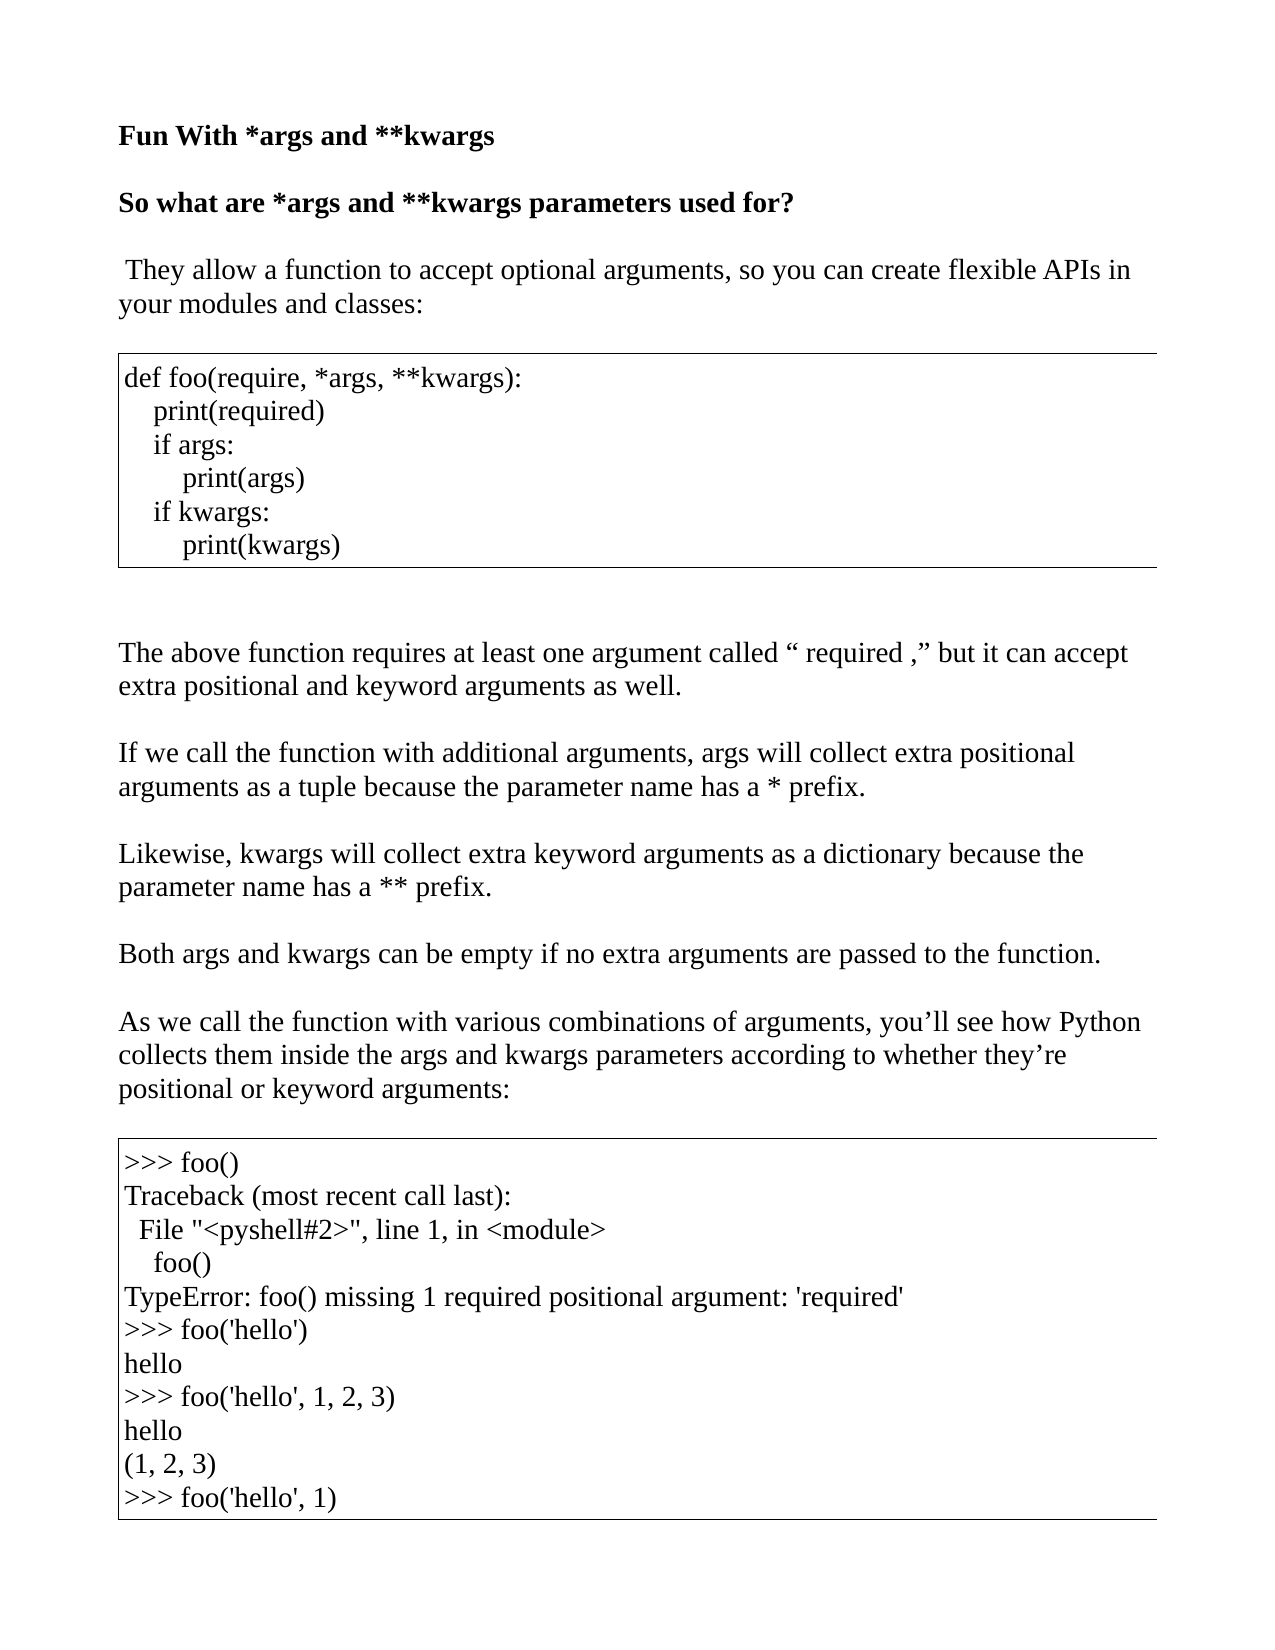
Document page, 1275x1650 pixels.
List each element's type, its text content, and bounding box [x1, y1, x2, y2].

table_header def foo(require, *args, **kwargs): print(required) if args: print(args) if kwargs: print(kwargs) [119, 354, 1157, 567]
text If we call the function with additional arguments, args will collect extra positional arguments as a tuple because the parameter name has a * prefix. [118, 735, 1157, 802]
text Both args and kwargs can be empty if no extra arguments are passed to the function. [118, 937, 1157, 970]
text Likewise, kwargs will collect extra keyword arguments as a dictionary because the parameter name has a ** prefix. [118, 836, 1157, 903]
text As we call the function with various combinations of arguments, you’ll see how Python collects them inside the args and kwargs parameters according to whether they’re positional or keyword arguments: [118, 1004, 1157, 1104]
text The above function requires at least one argument called “ required ,” but it can accept extra positional and keyword arguments as well. [118, 635, 1157, 702]
text They allow a function to accept optional arguments, so you can create flexible APIs in your modules and classes: [118, 252, 1157, 319]
table_header >>> foo() Traceback (most recent call last): File "<pyshell#2>", line 1, in <module> foo() TypeError: foo() missing 1 required positional argument: 'required' >>> foo('hello') hello >>> foo('hello', 1, 2, 3) hello (1, 2, 3) >>> foo('hello', 1) [119, 1139, 1157, 1519]
text Fun With *args and **kwargs [118, 118, 1157, 152]
text So what are *args and **kwargs parameters used for? [118, 185, 1157, 219]
